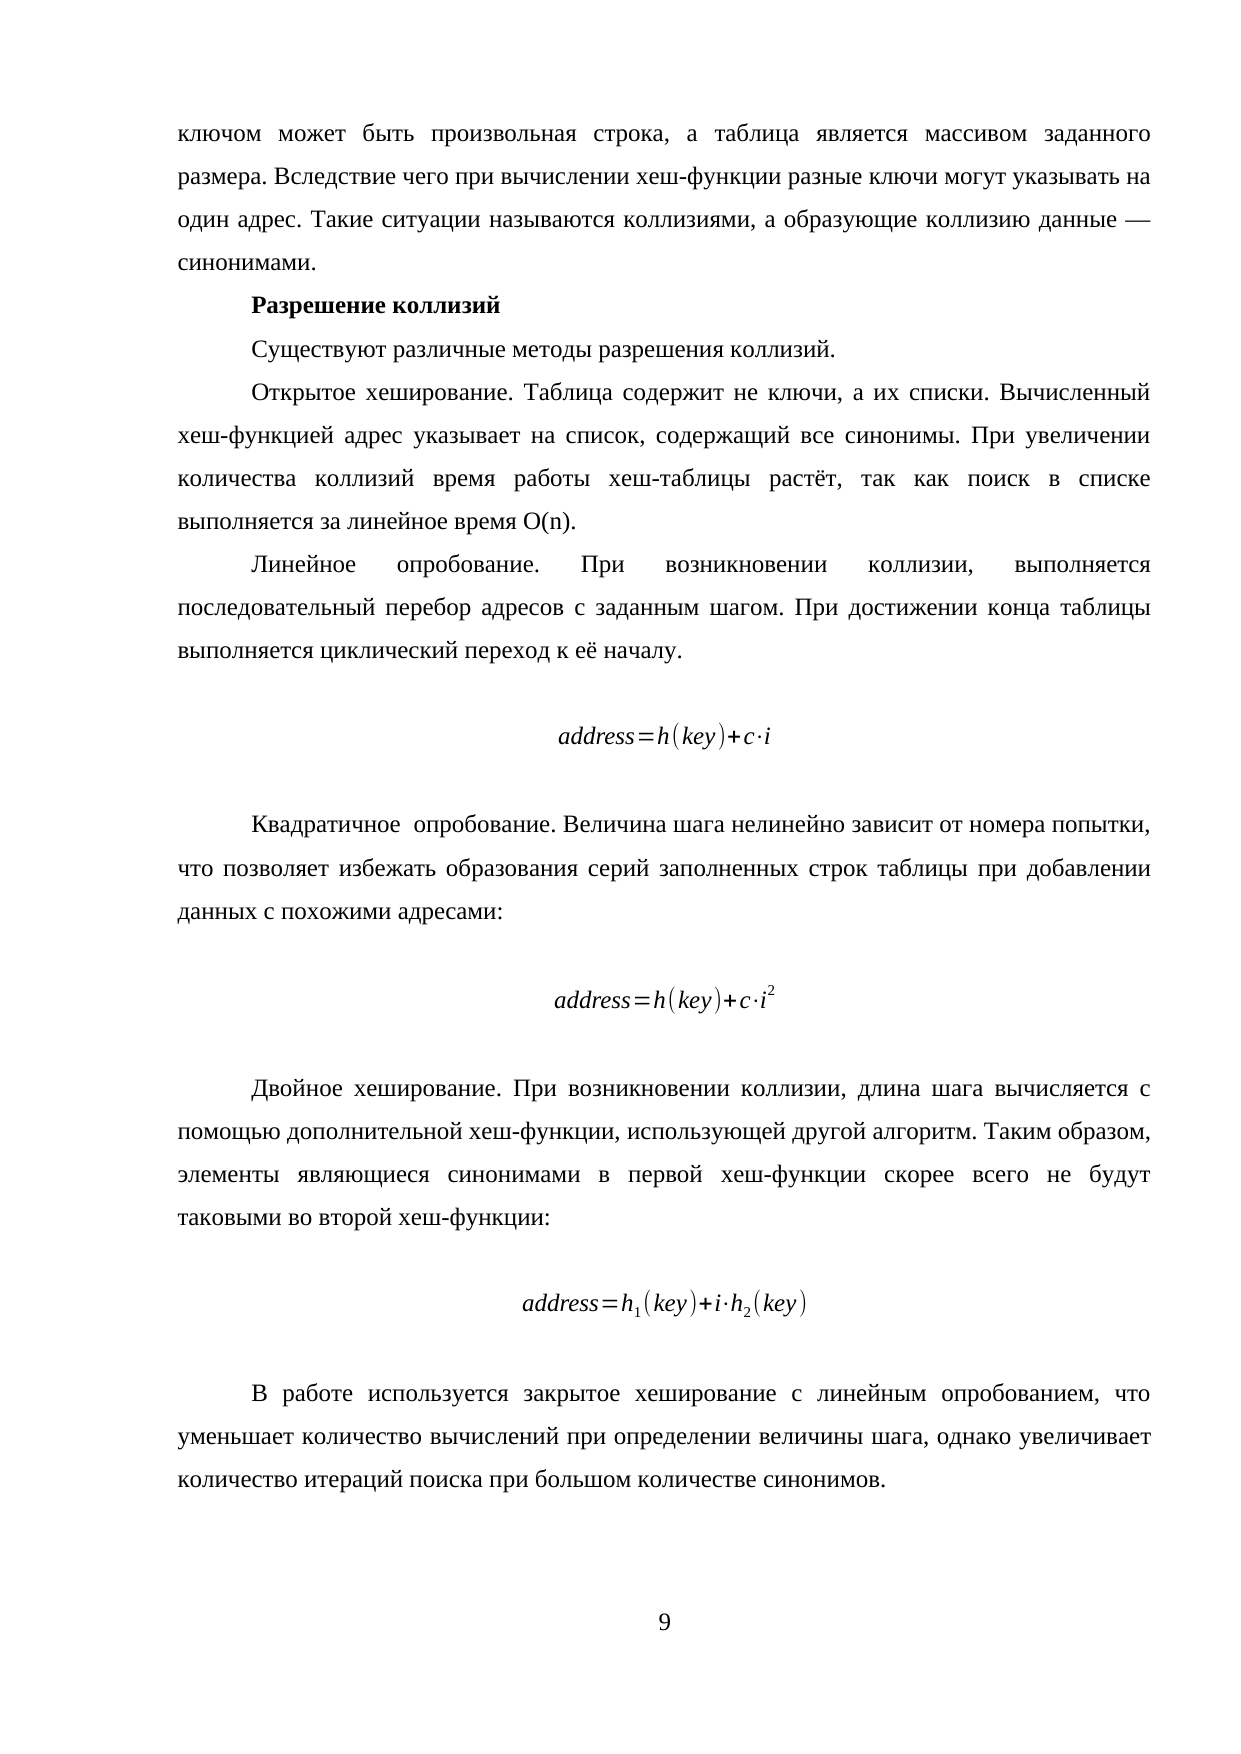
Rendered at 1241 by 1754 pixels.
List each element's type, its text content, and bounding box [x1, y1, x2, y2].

text Двойное хеширование. При возникновении коллизии, длина шага вычисляется с помощью дополнительной хеш-функции, использующей другой алгоритм. Таким образом, элементы являющиеся синонимами в первой хеш-функции скорее всего не будут таковыми во второй хеш-функции: [177, 1073, 1152, 1231]
text Разрешение коллизий [177, 291, 1152, 319]
text В работе используется закрытое хеширование с линейным опробованием, что уменьшает количество вычислений при определении величины шага, однако увеличивает количество итераций поиска при большом количестве синонимов. [177, 1378, 1152, 1493]
text ключом может быть произвольная строка, а таблица является массивом заданного размера. Вследствие чего при вычислении хеш-функции разные ключи могут указывать на один адрес. Такие ситуации называются коллизиями, а образующие коллизию данные — синонимами. [177, 118, 1152, 276]
text Линейное опробование. При возникновении коллизии, выполняется последовательный перебор адресов с заданным шагом. При достижении конца таблицы выполняется циклический переход к её началу. [177, 549, 1152, 664]
text Квадратичное опробование. Величина шага нелинейно зависит от номера попытки, что позволяет избежать образования серий заполненных строк таблицы при добавлении данных с похожими адресами: [177, 809, 1152, 924]
text Существуют различные методы разрешения коллизий. [177, 334, 1152, 362]
text Открытое хеширование. Таблица содержит не ключи, а их списки. Вычисленный хеш-функцией адрес указывает на список, содержащий все синонимы. При увеличении количества коллизий время работы хеш-таблицы растёт, так как поиск в списке выполняется за линейное время O(n). [177, 377, 1152, 535]
